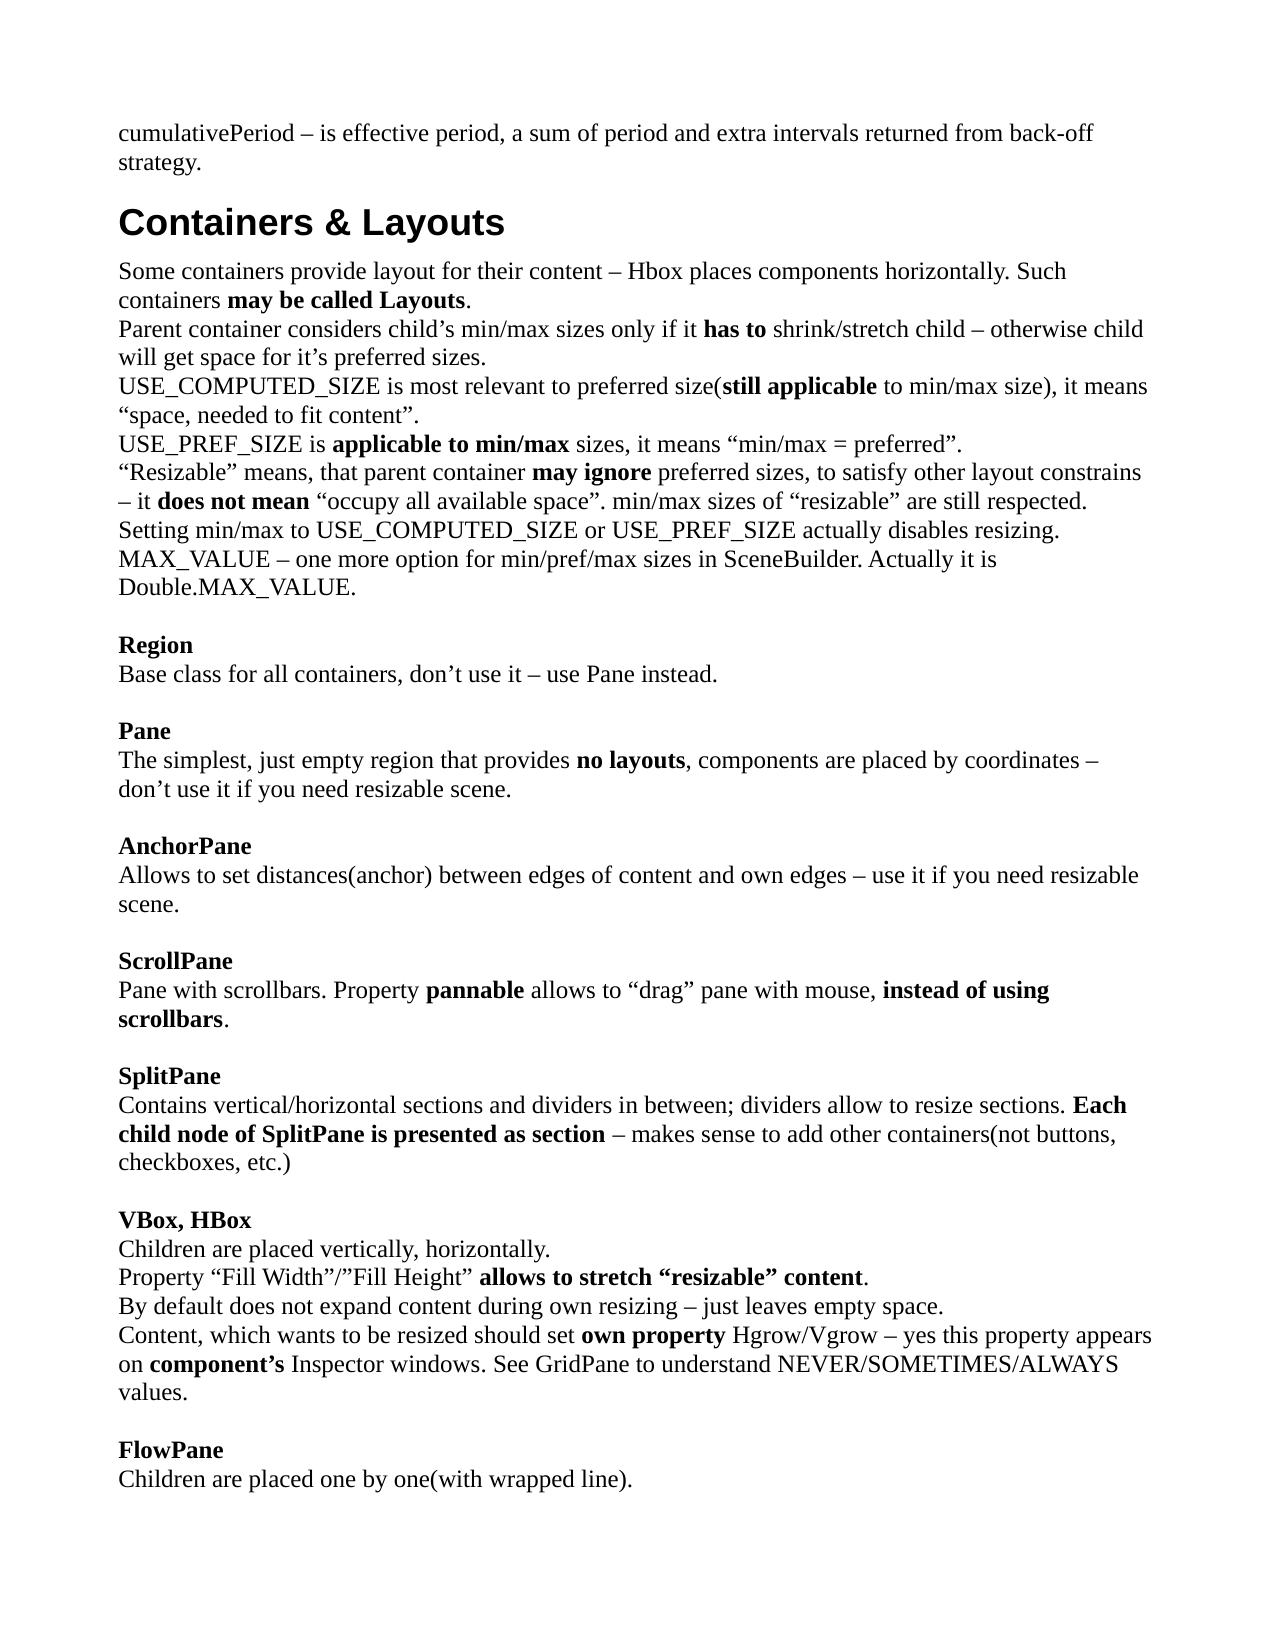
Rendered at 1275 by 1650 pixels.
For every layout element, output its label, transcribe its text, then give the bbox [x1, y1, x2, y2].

text cumulativePeriod – is effective period, a sum of period and extra intervals returned from back-off strategy. [118, 118, 1157, 176]
text USE_PREF_SIZE is applicable to min/max sizes, it means “min/max = preferred”. [118, 429, 1157, 457]
text Children are placed vertically, horizontally. [118, 1234, 1157, 1262]
subtitle Containers & Layouts [118, 201, 1157, 244]
text The simplest, just empty region that provides no layouts, components are placed by coordinates – don’t use it if you need resizable scene. [118, 745, 1157, 802]
text Allows to set distances(anchor) between edges of content and own edges – use it if you need resizable scene. [118, 860, 1157, 917]
text Children are placed one by one(with wrapped line). [118, 1464, 1157, 1492]
text Content, which wants to be resized should set own property Hgrow/Vgrow – yes this property appears on component’s Inspector windows. See GridPane to understand NEVER/SOMETIMES/ALWAYS values. [118, 1320, 1157, 1406]
text By default does not expand content during own resizing – just leaves empty space. [118, 1291, 1157, 1320]
text Setting min/max to USE_COMPUTED_SIZE or USE_PREF_SIZE actually disables resizing. [118, 515, 1157, 544]
text VBox, HBox [118, 1205, 1157, 1234]
text MAX_VALUE – one more option for min/pref/max sizes in SceneBuilder. Actually it is Double.MAX_VALUE. [118, 544, 1157, 601]
text Pane with scrollbars. Property pannable allows to “drag” pane with mouse, instead of using scrollbars. [118, 975, 1157, 1032]
text “Resizable” means, that parent container may ignore preferred sizes, to satisfy other layout constrains – it does not mean “occupy all available space”. min/max sizes of “resizable” are still respected. [118, 457, 1157, 515]
text USE_COMPUTED_SIZE is most relevant to preferred size(still applicable to min/max size), it means “space, needed to fit content”. [118, 371, 1157, 429]
text SplitPane [118, 1061, 1157, 1090]
text Some containers provide layout for their content – Hbox places components horizontally. Such containers may be called Layouts. [118, 256, 1157, 314]
text ScrollPane [118, 946, 1157, 975]
text Property “Fill Width”/”Fill Height” allows to stretch “resizable” content. [118, 1262, 1157, 1291]
text Base class for all containers, don’t use it – use Pane instead. [118, 659, 1157, 687]
text Parent container considers child’s min/max sizes only if it has to shrink/stretch child – otherwise child will get space for it’s preferred sizes. [118, 314, 1157, 371]
text Region [118, 630, 1157, 659]
text FlowPane [118, 1435, 1157, 1464]
text AnchorPane [118, 831, 1157, 860]
text Pane [118, 716, 1157, 745]
text Contains vertical/horizontal sections and dividers in between; dividers allow to resize sections. Each child node of SplitPane is presented as section – makes sense to add other containers(not buttons, checkboxes, etc.) [118, 1090, 1157, 1176]
